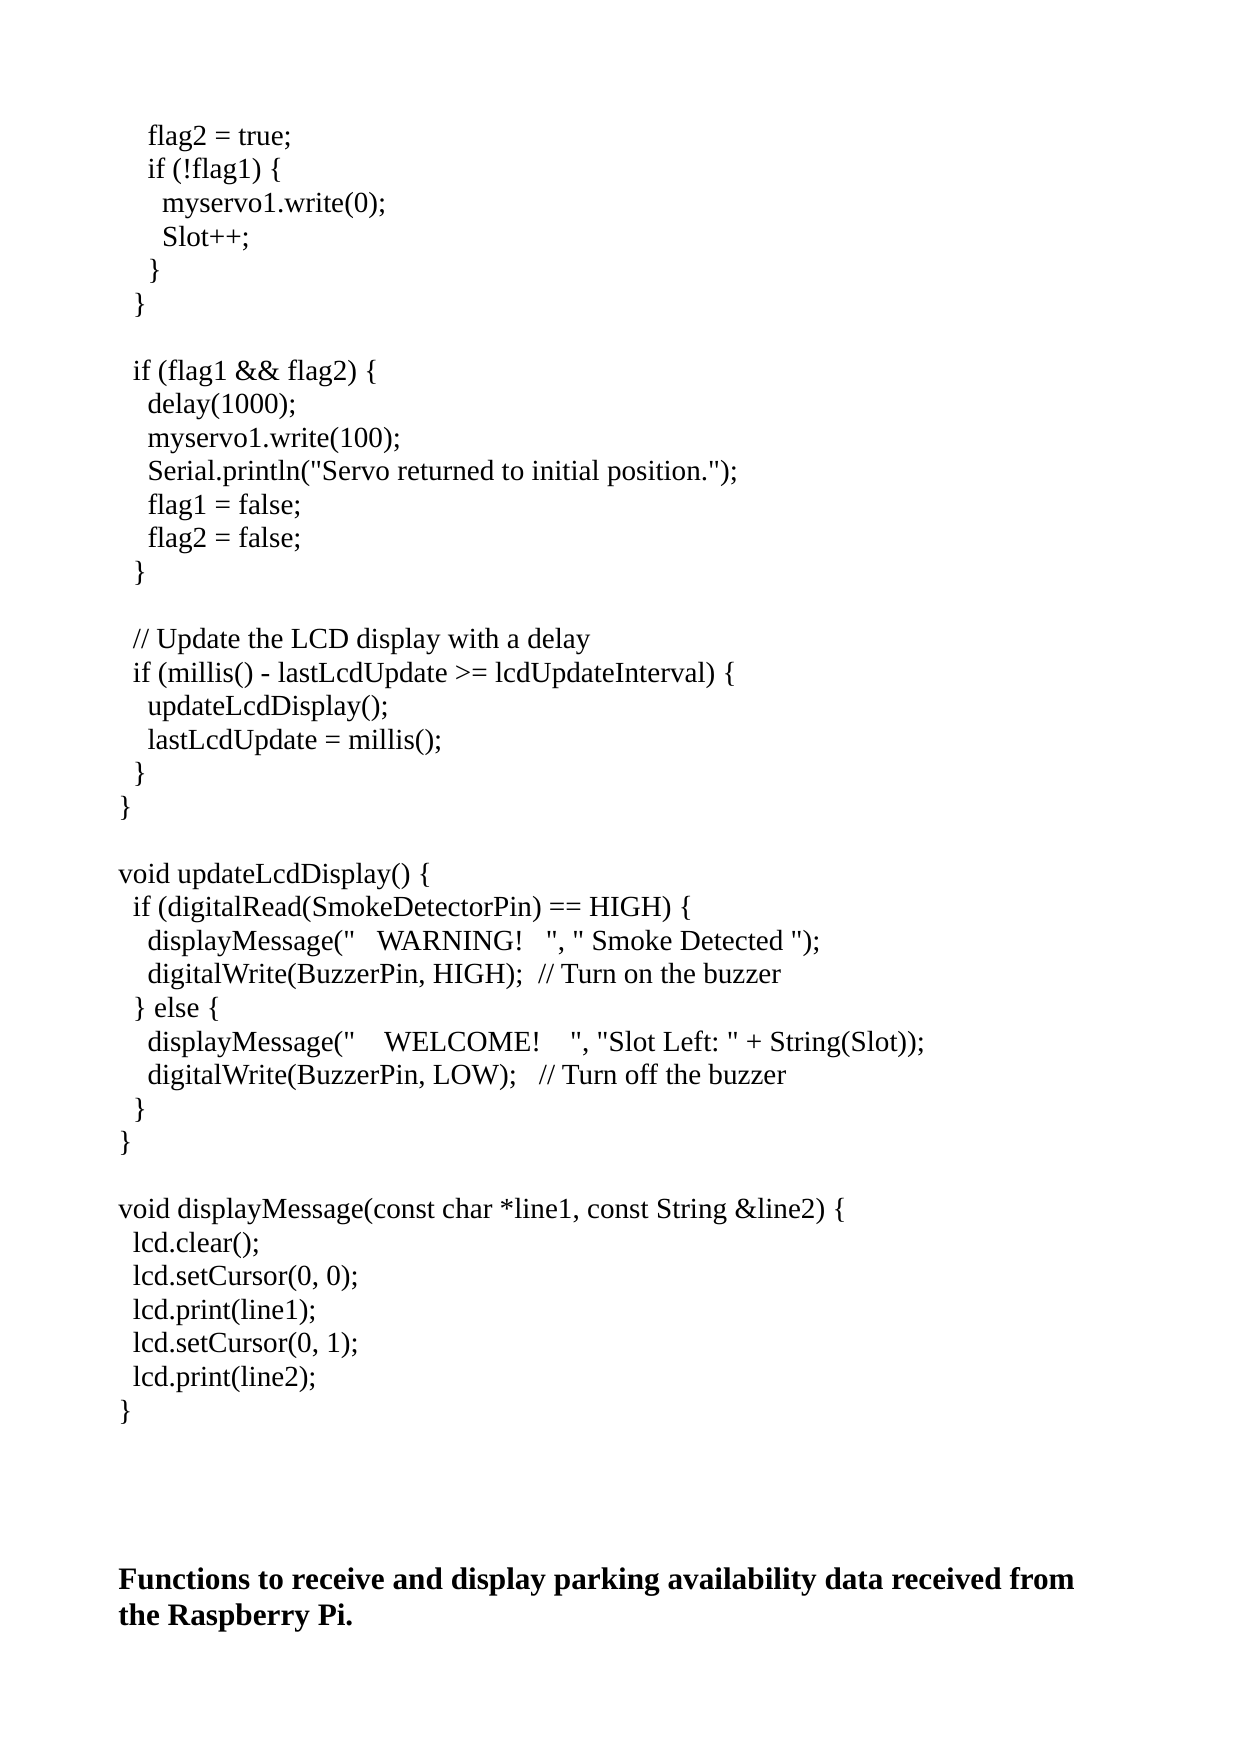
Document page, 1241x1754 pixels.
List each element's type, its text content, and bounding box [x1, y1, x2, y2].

text if (flag1 && flag2) { [118, 353, 1122, 386]
text lastLcdUpdate = millis(); [118, 722, 1122, 755]
text void displayMessage(const char *line1, const String &line2) { [118, 1191, 1122, 1225]
text myservo1.write(0); [118, 185, 1122, 219]
text lcd.setCursor(0, 1); [118, 1326, 1122, 1359]
text delay(1000); [118, 386, 1122, 420]
text lcd.setCursor(0, 0); [118, 1258, 1122, 1292]
text } [118, 1091, 1122, 1124]
text displayMessage(" WARNING! ", " Smoke Detected "); [118, 923, 1122, 957]
text flag2 = true; [118, 118, 1122, 152]
text // Update the LCD display with a delay [118, 621, 1122, 655]
text Slot++; [118, 219, 1122, 252]
text if (millis() - lastLcdUpdate >= lcdUpdateInterval) { [118, 655, 1122, 688]
text } else { [118, 990, 1122, 1024]
text flag1 = false; [118, 487, 1122, 521]
text } [118, 789, 1122, 822]
text Serial.println("Servo returned to initial position."); [118, 453, 1122, 487]
text } [118, 755, 1122, 789]
text lcd.print(line1); [118, 1292, 1122, 1326]
text lcd.clear(); [118, 1225, 1122, 1258]
text } [118, 1393, 1122, 1426]
text void updateLcdDisplay() { [118, 856, 1122, 889]
text } [118, 1124, 1122, 1158]
text lcd.print(line2); [118, 1359, 1122, 1393]
text myservo1.write(100); [118, 420, 1122, 453]
text digitalWrite(BuzzerPin, HIGH); // Turn on the buzzer [118, 957, 1122, 990]
text displayMessage(" WELCOME! ", "Slot Left: " + String(Slot)); [118, 1024, 1122, 1057]
text } [118, 554, 1122, 588]
text if (digitalRead(SmokeDetectorPin) == HIGH) { [118, 889, 1122, 923]
text digitalWrite(BuzzerPin, LOW); // Turn off the buzzer [118, 1057, 1122, 1091]
text Functions to receive and display parking availability data received from the Raspberry Pi. [118, 1560, 1122, 1632]
text updateLcdDisplay(); [118, 688, 1122, 722]
text flag2 = false; [118, 521, 1122, 554]
text } [118, 252, 1122, 286]
text if (!flag1) { [118, 152, 1122, 185]
text } [118, 286, 1122, 319]
